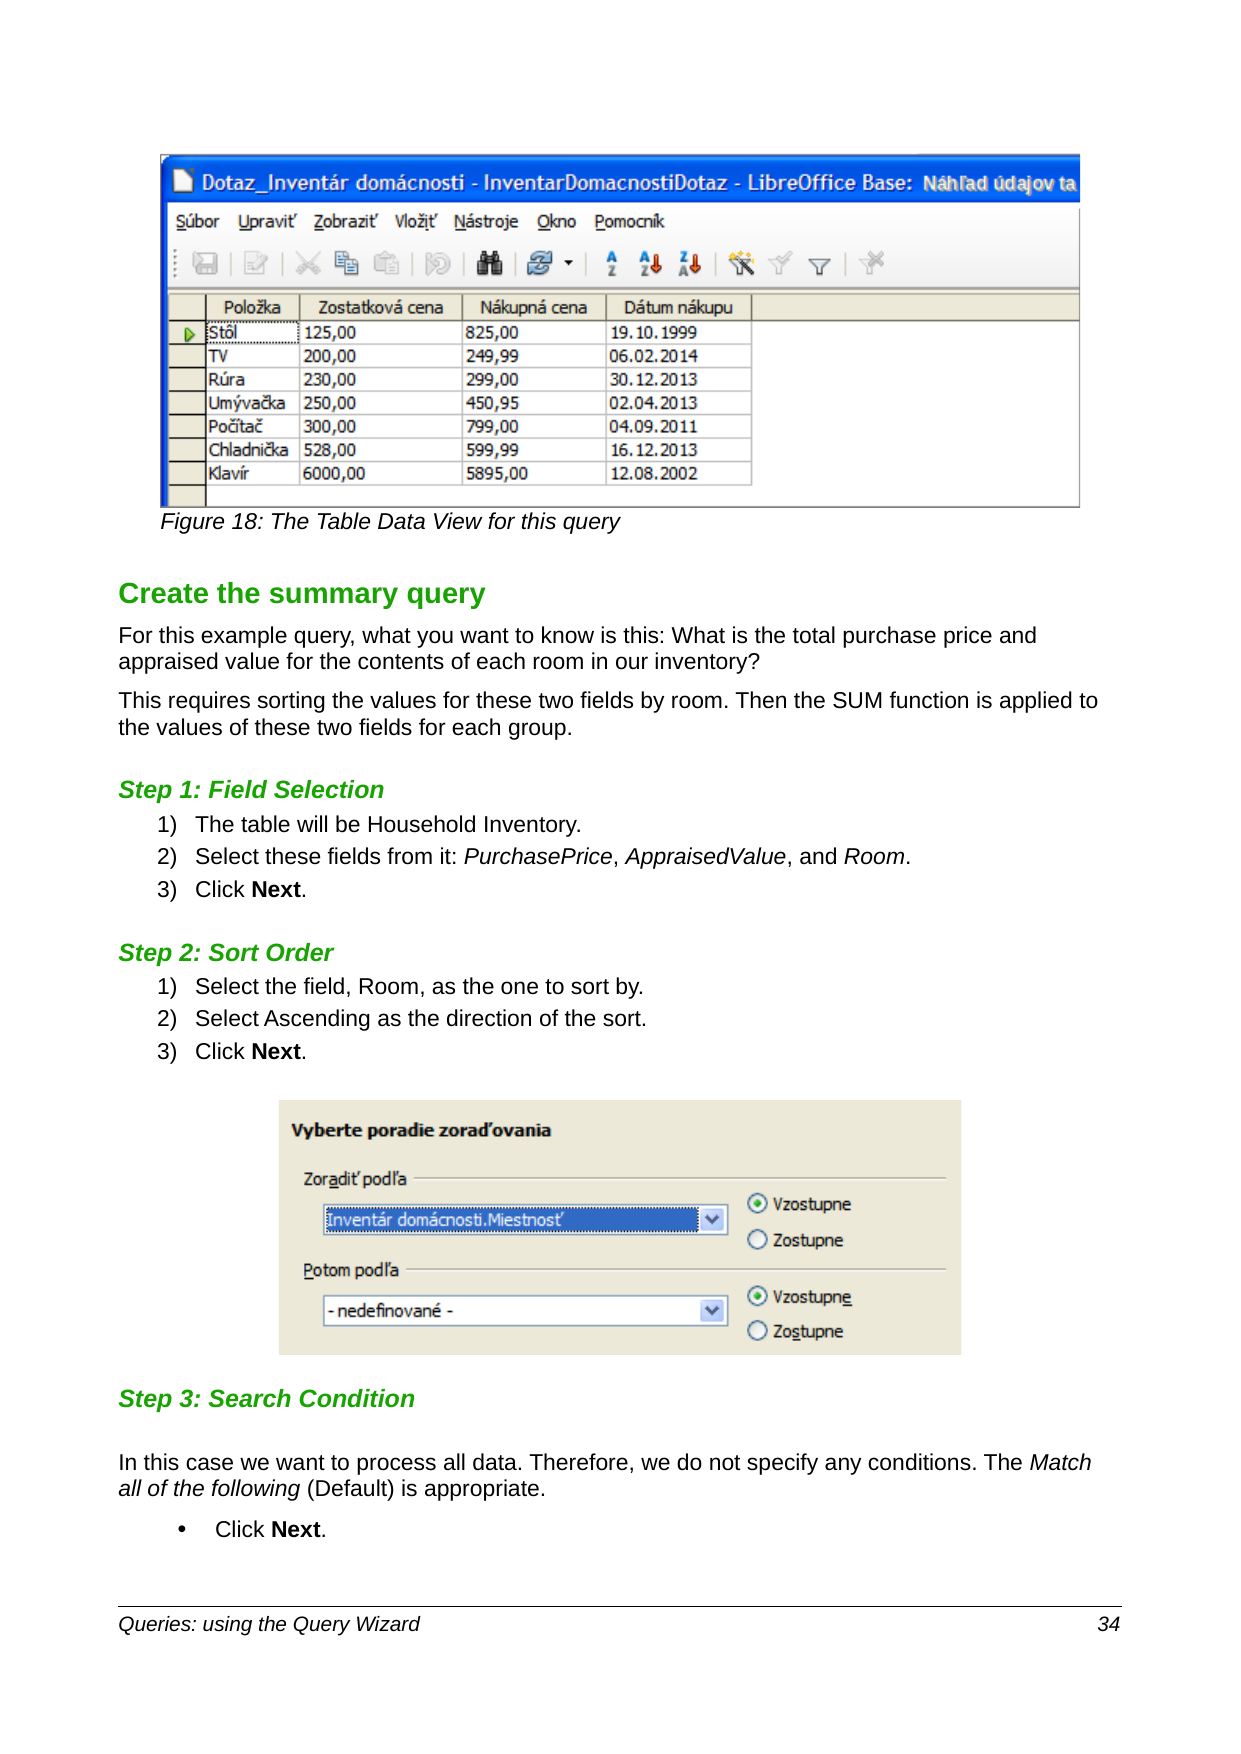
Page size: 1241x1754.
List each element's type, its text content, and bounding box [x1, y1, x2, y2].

picture [278, 1100, 962, 1355]
text In this case we want to process all data. Therefore, we do not specify any conditions. The Match all of the following (Default) is appropriate. [118, 1448, 1122, 1501]
list Click Next. [177, 1038, 1122, 1064]
list The table will be Household Inventory. [177, 811, 1122, 837]
subtitle Step 1: Field Selection [118, 775, 1122, 804]
list Select the field, Room, as the one to sort by. [177, 973, 1122, 999]
list Select Ascending as the direction of the sort. [177, 1005, 1122, 1032]
picture [160, 151, 1081, 508]
subtitle Step 3: Search Condition [118, 1384, 1122, 1413]
list Select these fields from it: PurchasePrice, AppraisedValue, and Room. [177, 843, 1122, 869]
subtitle Create the summary query [118, 576, 1122, 609]
text This requires sorting the values for these two fields by room. Then the SUM function is applied to the values of these two fields for each group. [118, 687, 1122, 740]
list Click Next. [177, 1514, 1122, 1542]
text Figure 18: The Table Data View for this query [160, 508, 1080, 534]
subtitle Step 2: Sort Order [118, 938, 1122, 966]
list Click Next. [177, 876, 1122, 902]
text For this example query, what you want to know is this: What is the total purchase price and appraised value for the contents of each room in our inventory? [118, 622, 1122, 674]
